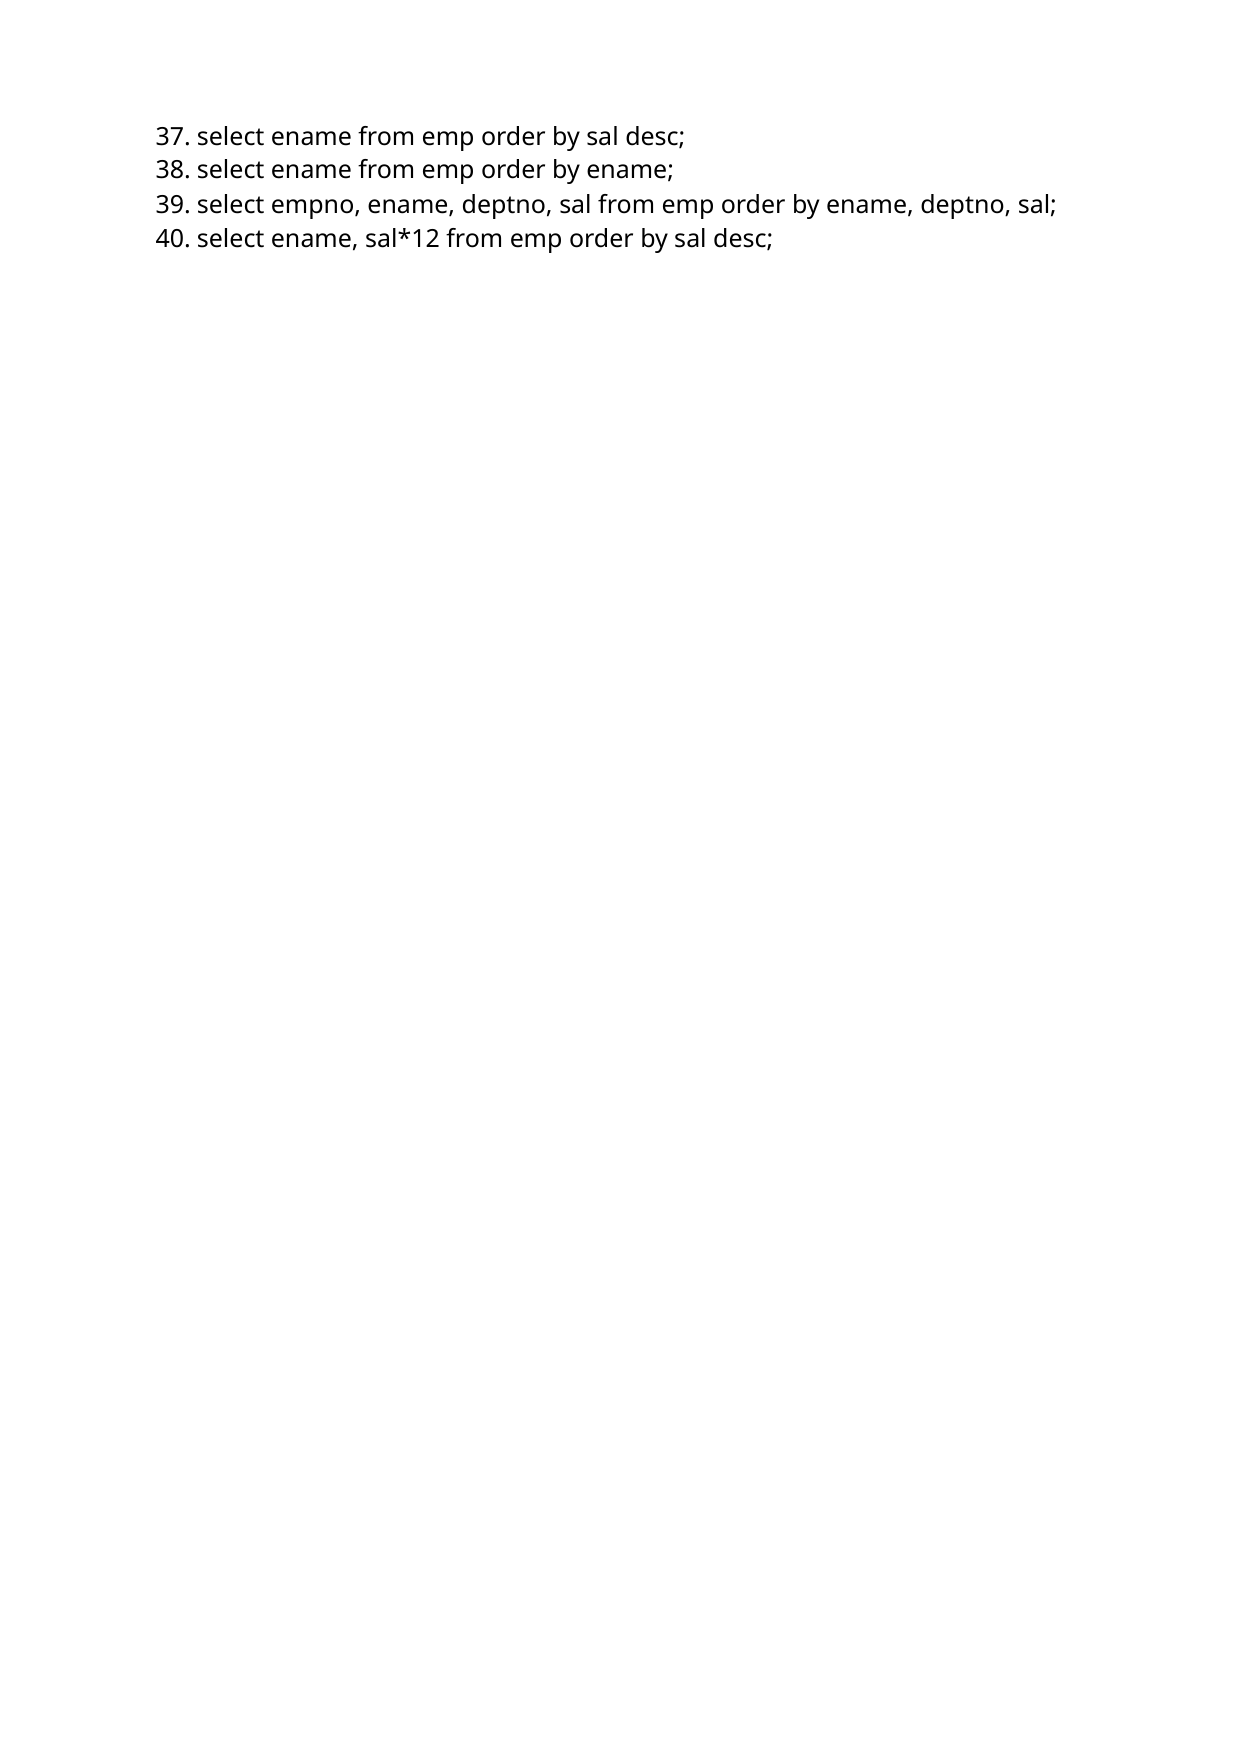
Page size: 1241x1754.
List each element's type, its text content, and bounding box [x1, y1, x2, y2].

list select empno, ename, deptno, sal from emp order by ename, deptno, sal; [155, 186, 1122, 220]
list select ename from emp order by ename; [155, 152, 1122, 186]
list select ename from emp order by sal desc; [155, 118, 1122, 152]
list select ename, sal*12 from emp order by sal desc; [155, 220, 1122, 254]
